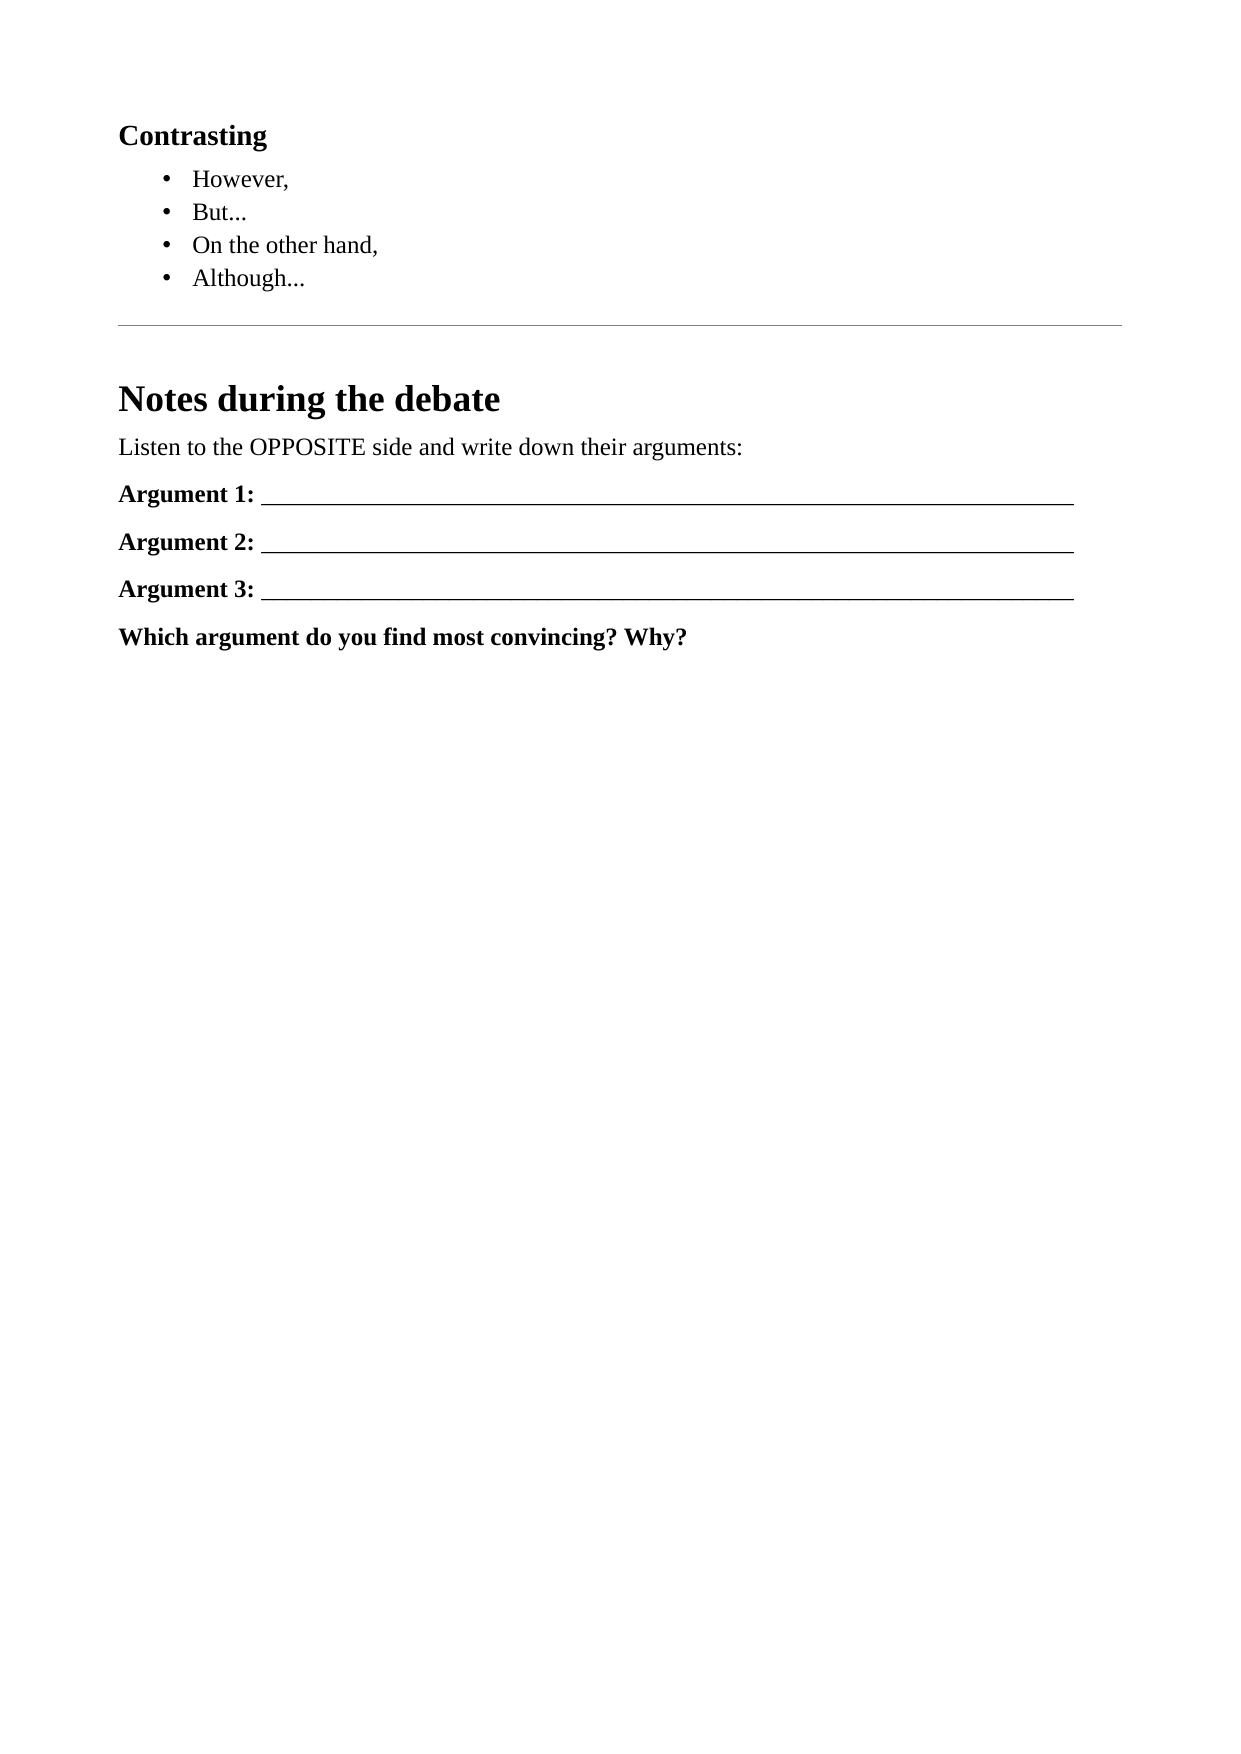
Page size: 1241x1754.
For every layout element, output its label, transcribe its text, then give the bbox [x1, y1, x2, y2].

text Listen to the OPPOSITE side and write down their arguments: [118, 432, 1122, 460]
list But... [162, 197, 1122, 226]
text Which argument do you find most convincing? Why? [118, 622, 1122, 651]
subtitle Contrasting [118, 118, 1122, 152]
subtitle Notes during the debate [118, 376, 1122, 419]
text Argument 1: _________________________________________________________________ [118, 479, 1122, 508]
list On the other hand, [162, 230, 1122, 259]
list Although... [162, 263, 1122, 292]
list However, [162, 164, 1122, 193]
text Argument 2: _________________________________________________________________ [118, 527, 1122, 556]
text Argument 3: _________________________________________________________________ [118, 574, 1122, 603]
